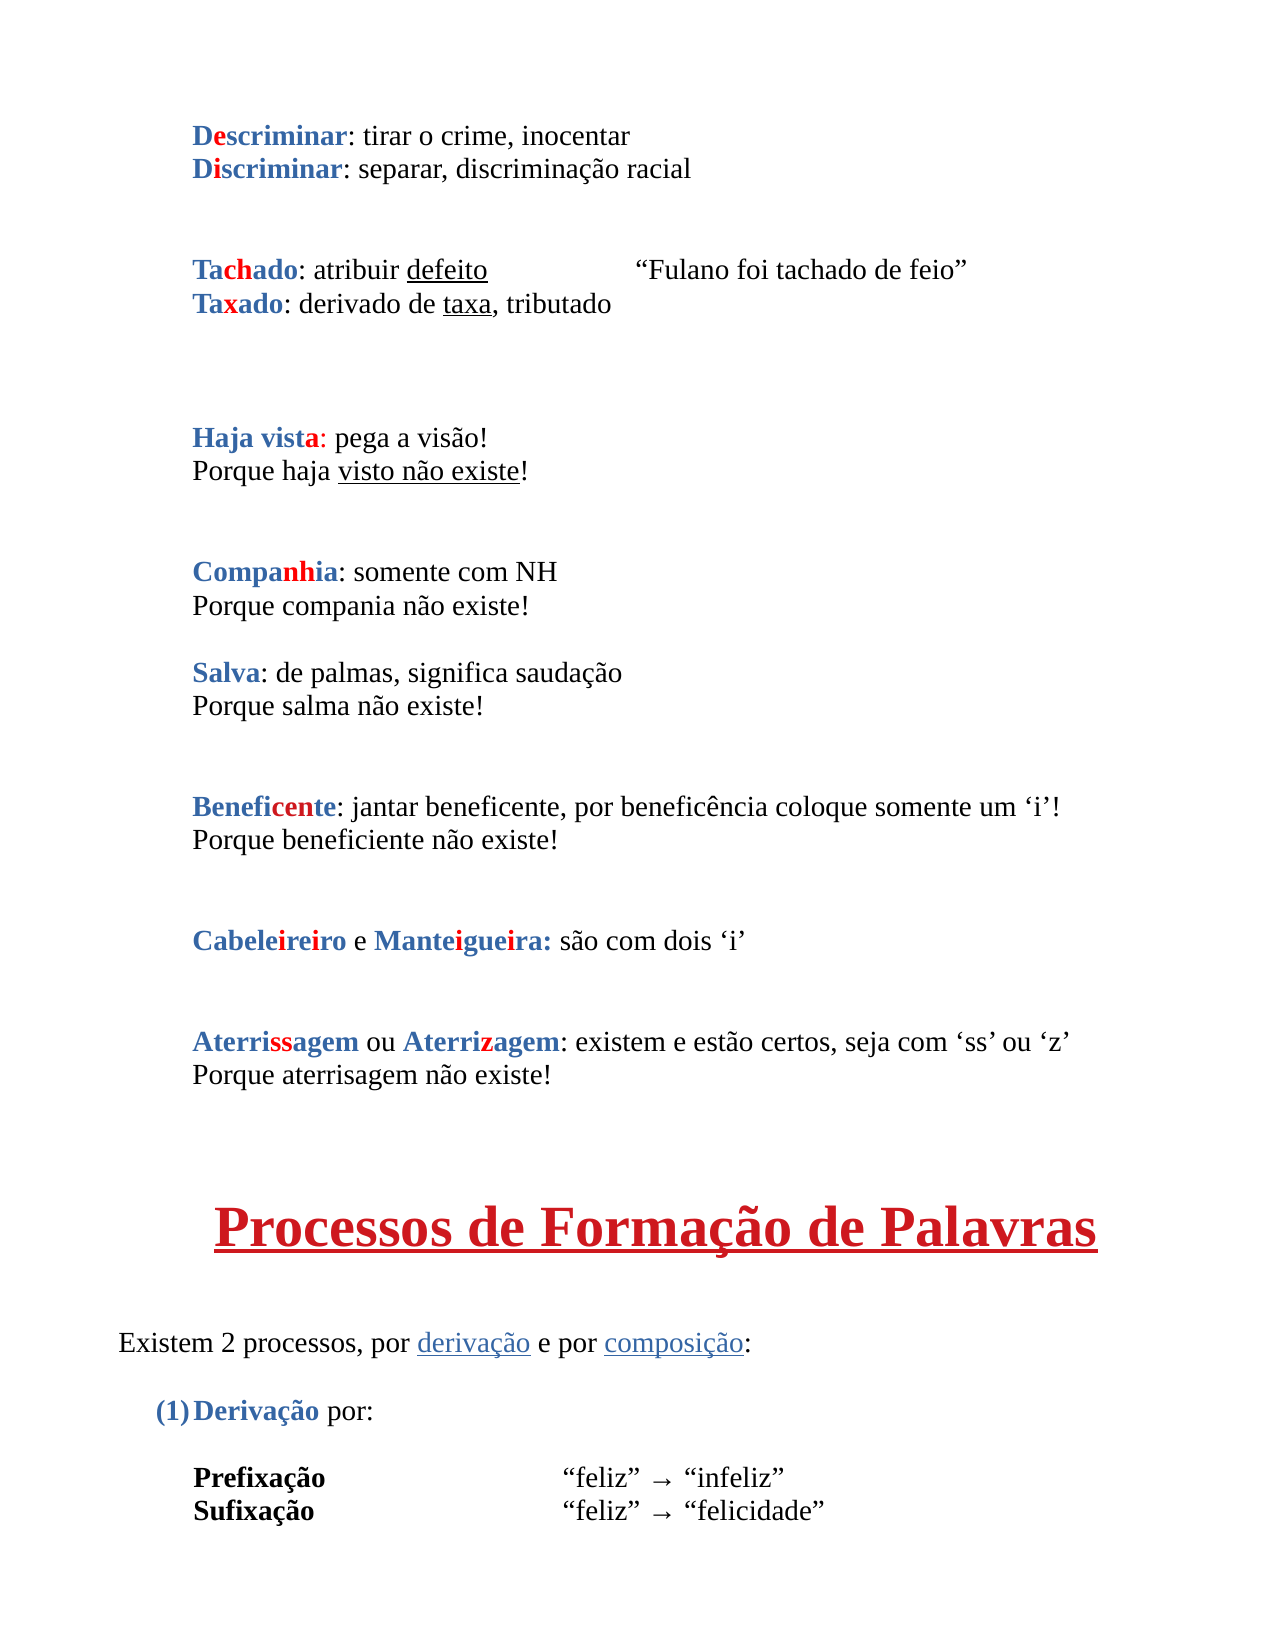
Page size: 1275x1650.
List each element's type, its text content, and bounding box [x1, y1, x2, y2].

list Prefixação “feliz” → “infeliz” [156, 1460, 1193, 1493]
text Taxado: derivado de taxa, tributado [118, 286, 1193, 319]
text Descriminar: tirar o crime, inocentar [118, 118, 1193, 152]
text Discriminar: separar, discriminação racial [118, 152, 1193, 185]
text Beneficente: jantar beneficente, por beneficência coloque somente um ‘i’! [118, 789, 1193, 822]
text Processos de Formação de Palavras [118, 1191, 1193, 1258]
text Aterrissagem ou Aterrizagem: existem e estão certos, seja com ‘ss’ ou ‘z’ [118, 1024, 1193, 1057]
text Companhia: somente com NH [118, 554, 1193, 588]
text Tachado: atribuir defeito “Fulano foi tachado de feio” [118, 252, 1193, 286]
text Salva: de palmas, significa saudação Porque salma não existe! [118, 655, 1193, 722]
text Porque aterrisagem não existe! [118, 1057, 1193, 1091]
text Haja vista: pega a visão! Porque haja visto não existe! [118, 420, 1193, 487]
text Porque compania não existe! [118, 588, 1193, 621]
list Sufixação “feliz” → “felicidade” [156, 1493, 1193, 1527]
text Cabeleireiro e Manteigueira: são com dois ‘i’ [118, 923, 1193, 957]
text Porque beneficiente não existe! [118, 822, 1193, 856]
list Derivação por: [156, 1393, 1193, 1426]
text Existem 2 processos, por derivação e por composição: [118, 1326, 1193, 1359]
